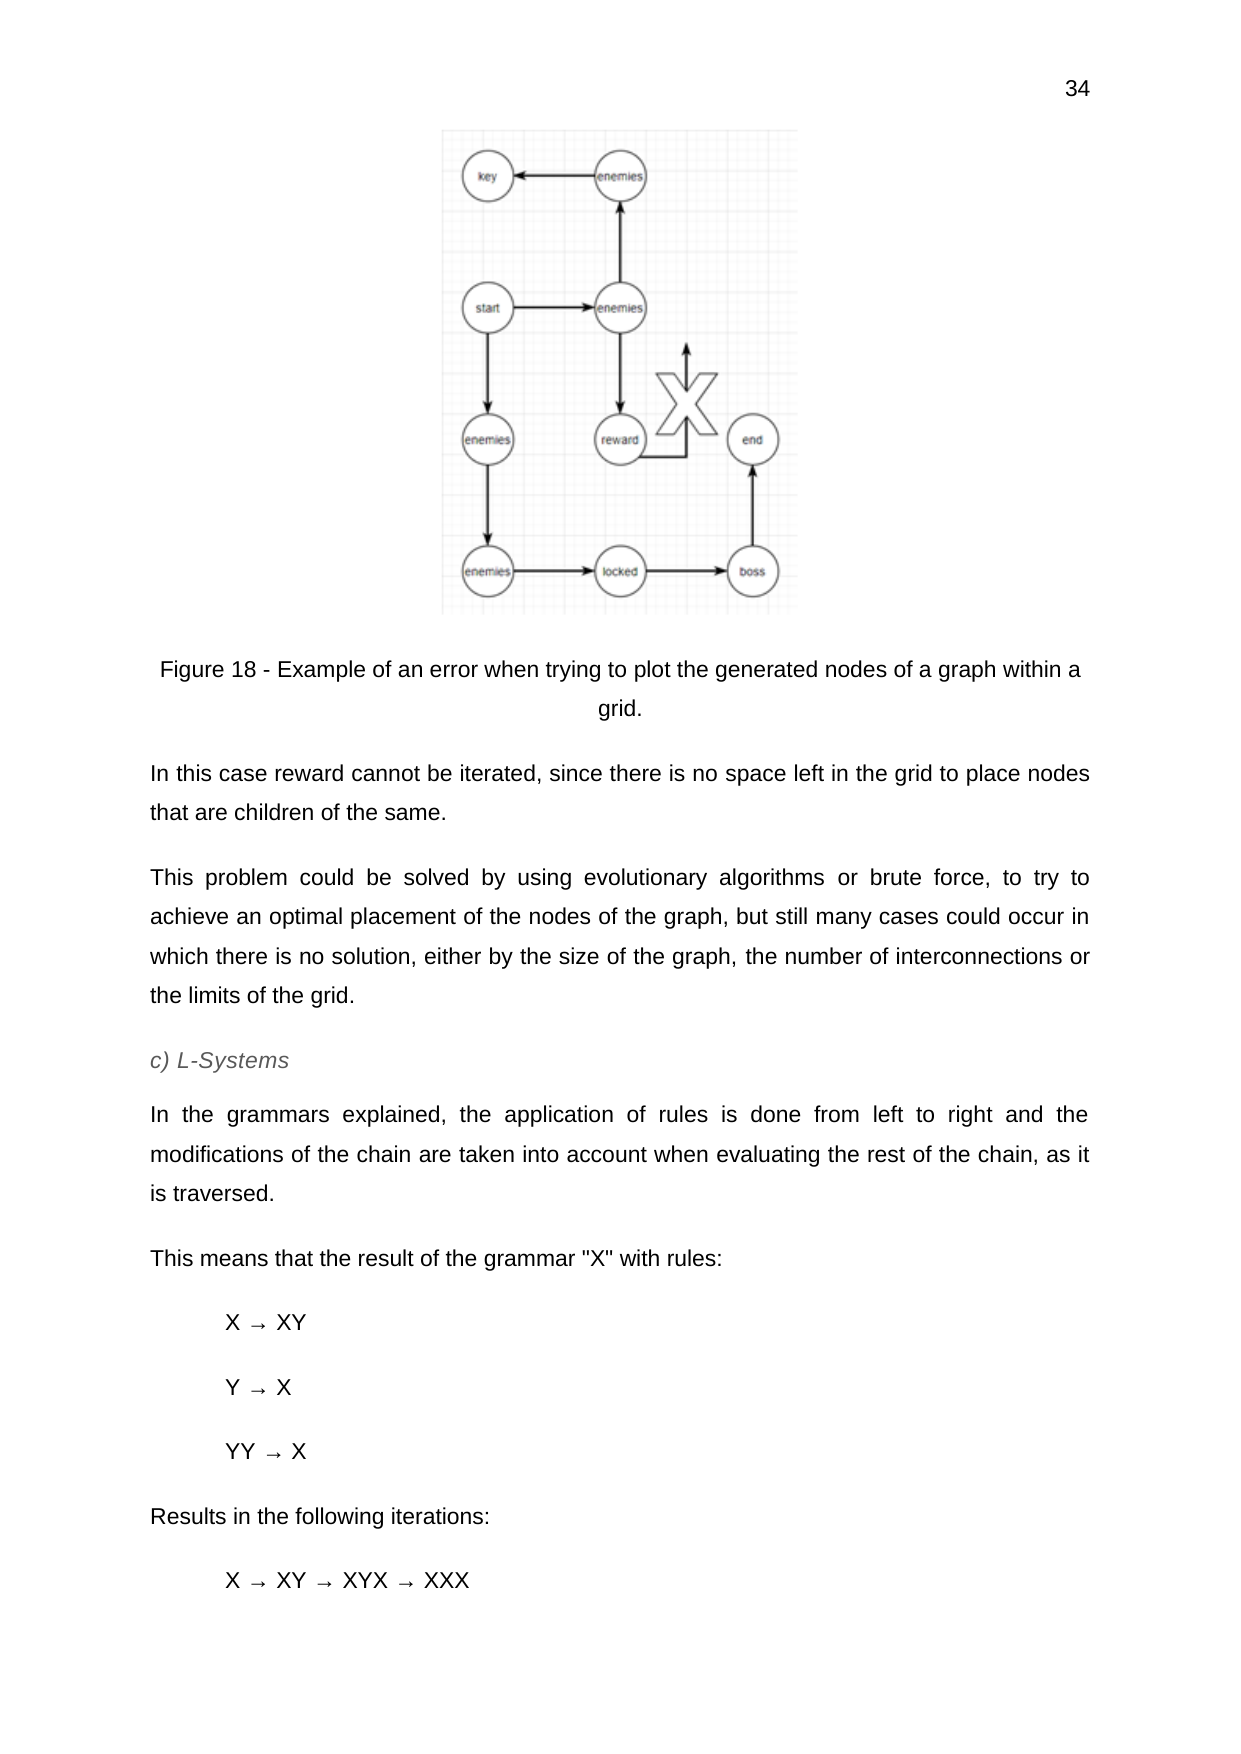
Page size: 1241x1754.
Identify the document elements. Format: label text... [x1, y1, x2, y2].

text This means that the result of the grammar "X" with rules: [150, 1245, 1090, 1271]
subtitle c) L-Systems [150, 1047, 1090, 1073]
text In this case reward cannot be iterated, since there is no space left in the grid to place nodes that are children of the same. [150, 760, 1090, 826]
text YY → X [150, 1438, 1090, 1465]
text This problem could be solved by using evolutionary algorithms or brute force, to try to achieve an optimal placement of the nodes of the graph, but still many cases could occur in which there is no solution, either by the size of the graph, the number of interconnections or the limits of the grid. [150, 864, 1090, 1009]
text Figure 18 - Example of an error when trying to plot the generated nodes of a graph within a grid. [150, 656, 1090, 722]
text Results in the following iterations: [150, 1503, 1090, 1529]
text Y → X [150, 1374, 1090, 1400]
picture [439, 127, 801, 618]
text X → XY → XYX → XXX [150, 1567, 1090, 1594]
text X → XY [150, 1309, 1090, 1336]
text In the grammars explained, the application of rules is done from left to right and the modifications of the chain are taken into account when evaluating the rest of the chain, as it is traversed. [150, 1101, 1090, 1207]
